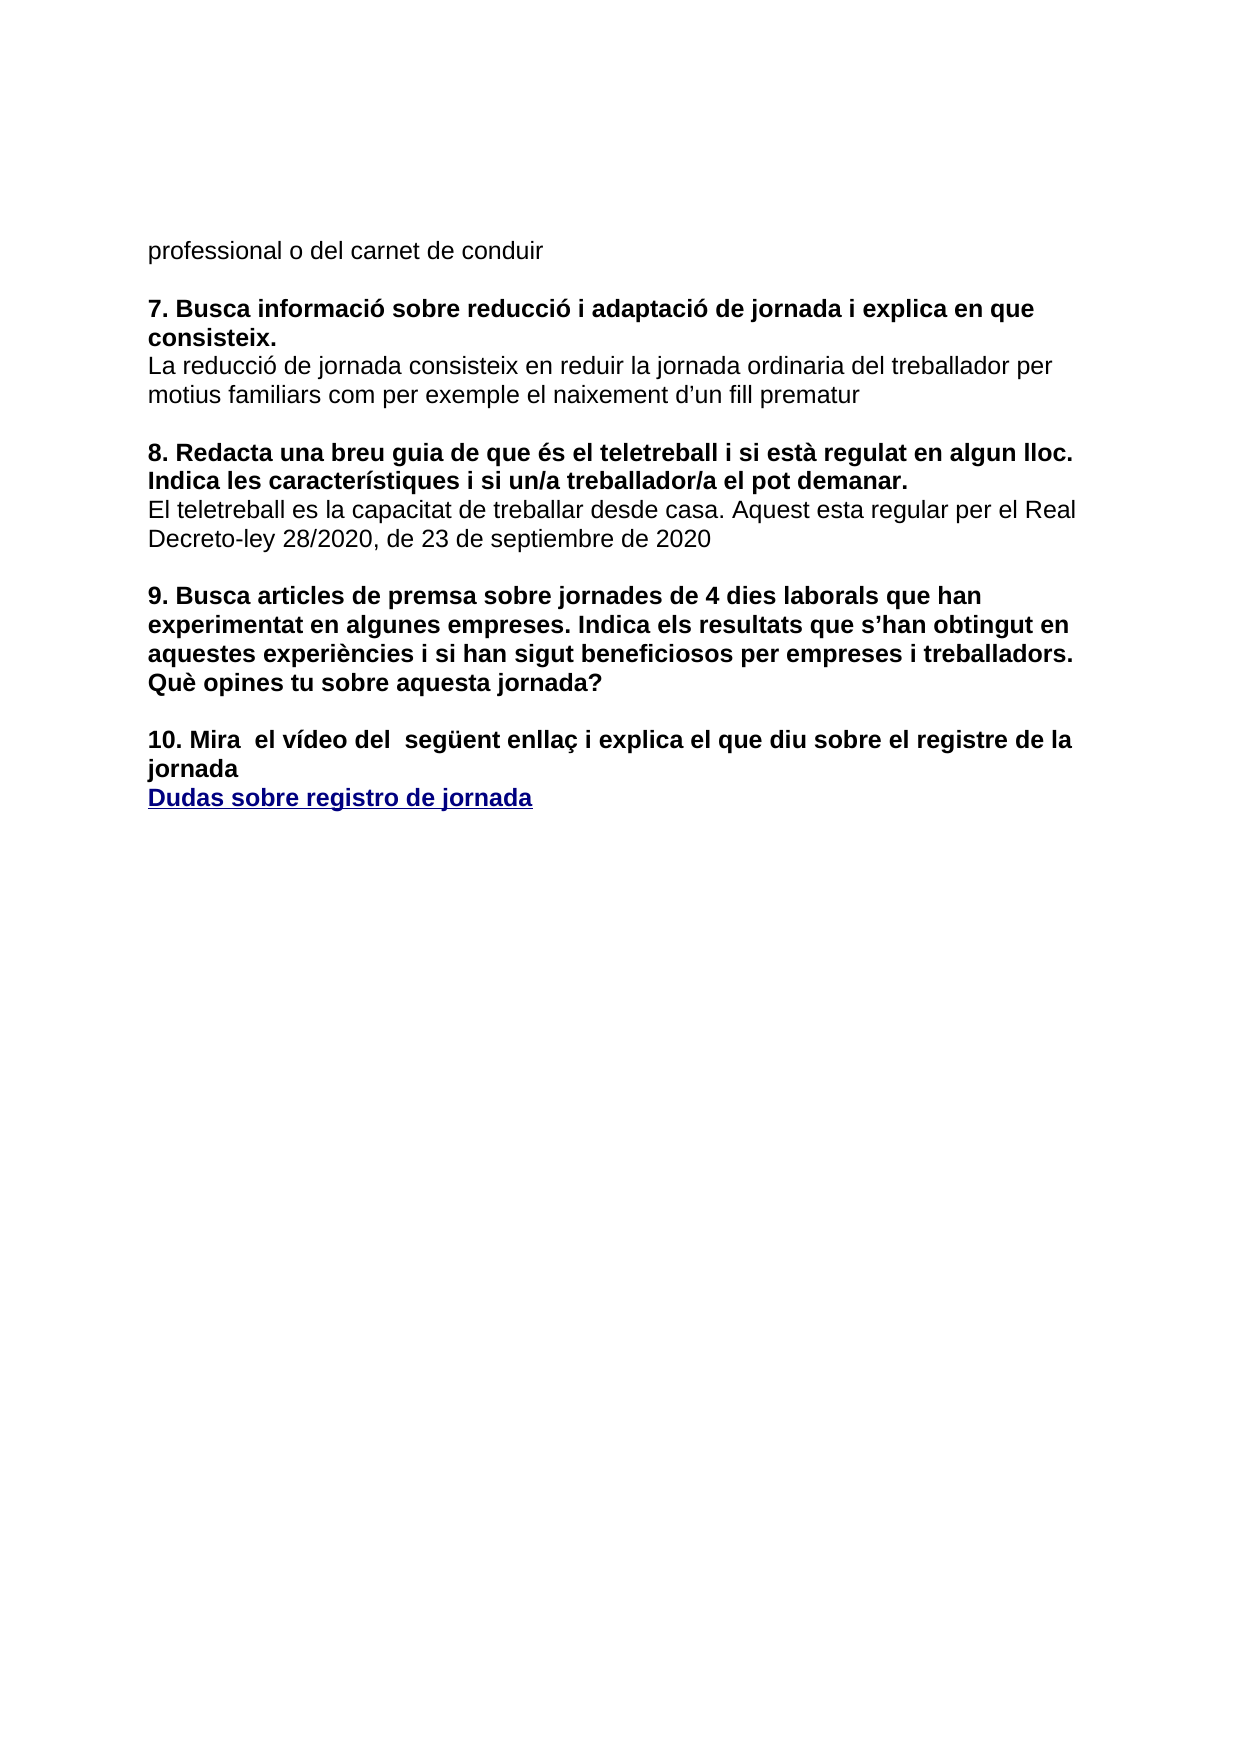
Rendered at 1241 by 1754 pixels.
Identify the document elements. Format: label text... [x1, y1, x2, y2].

text Què opines tu sobre aquesta jornada? [148, 667, 1092, 696]
text 7. Busca informació sobre reducció i adaptació de jornada i explica en que consisteix. [148, 294, 1092, 351]
text La reducció de jornada consisteix en reduir la jornada ordinaria del treballador per motius familiars com per exemple el naixement d’un fill prematur [148, 351, 1092, 409]
text 8. Redacta una breu guia de que és el teletreball i si està regulat en algun lloc. Indica les característiques i si un/a treballador/a el pot demanar. [148, 437, 1092, 495]
text 10. Mira el vídeo del següent enllaç i explica el que diu sobre el registre de la jornada [148, 725, 1092, 782]
text professional o del carnet de conduir [148, 236, 1092, 265]
text 9. Busca articles de premsa sobre jornades de 4 dies laborals que han experimentat en algunes empreses. Indica els resultats que s’han obtingut en aquestes experiències i si han sigut beneficiosos per empreses i treballadors. [148, 581, 1092, 667]
text Dudas sobre registro de jornada [148, 782, 1092, 811]
text El teletreball es la capacitat de treballar desde casa. Aquest esta regular per el Real Decreto-ley 28/2020, de 23 de septiembre de 2020 [148, 495, 1092, 552]
